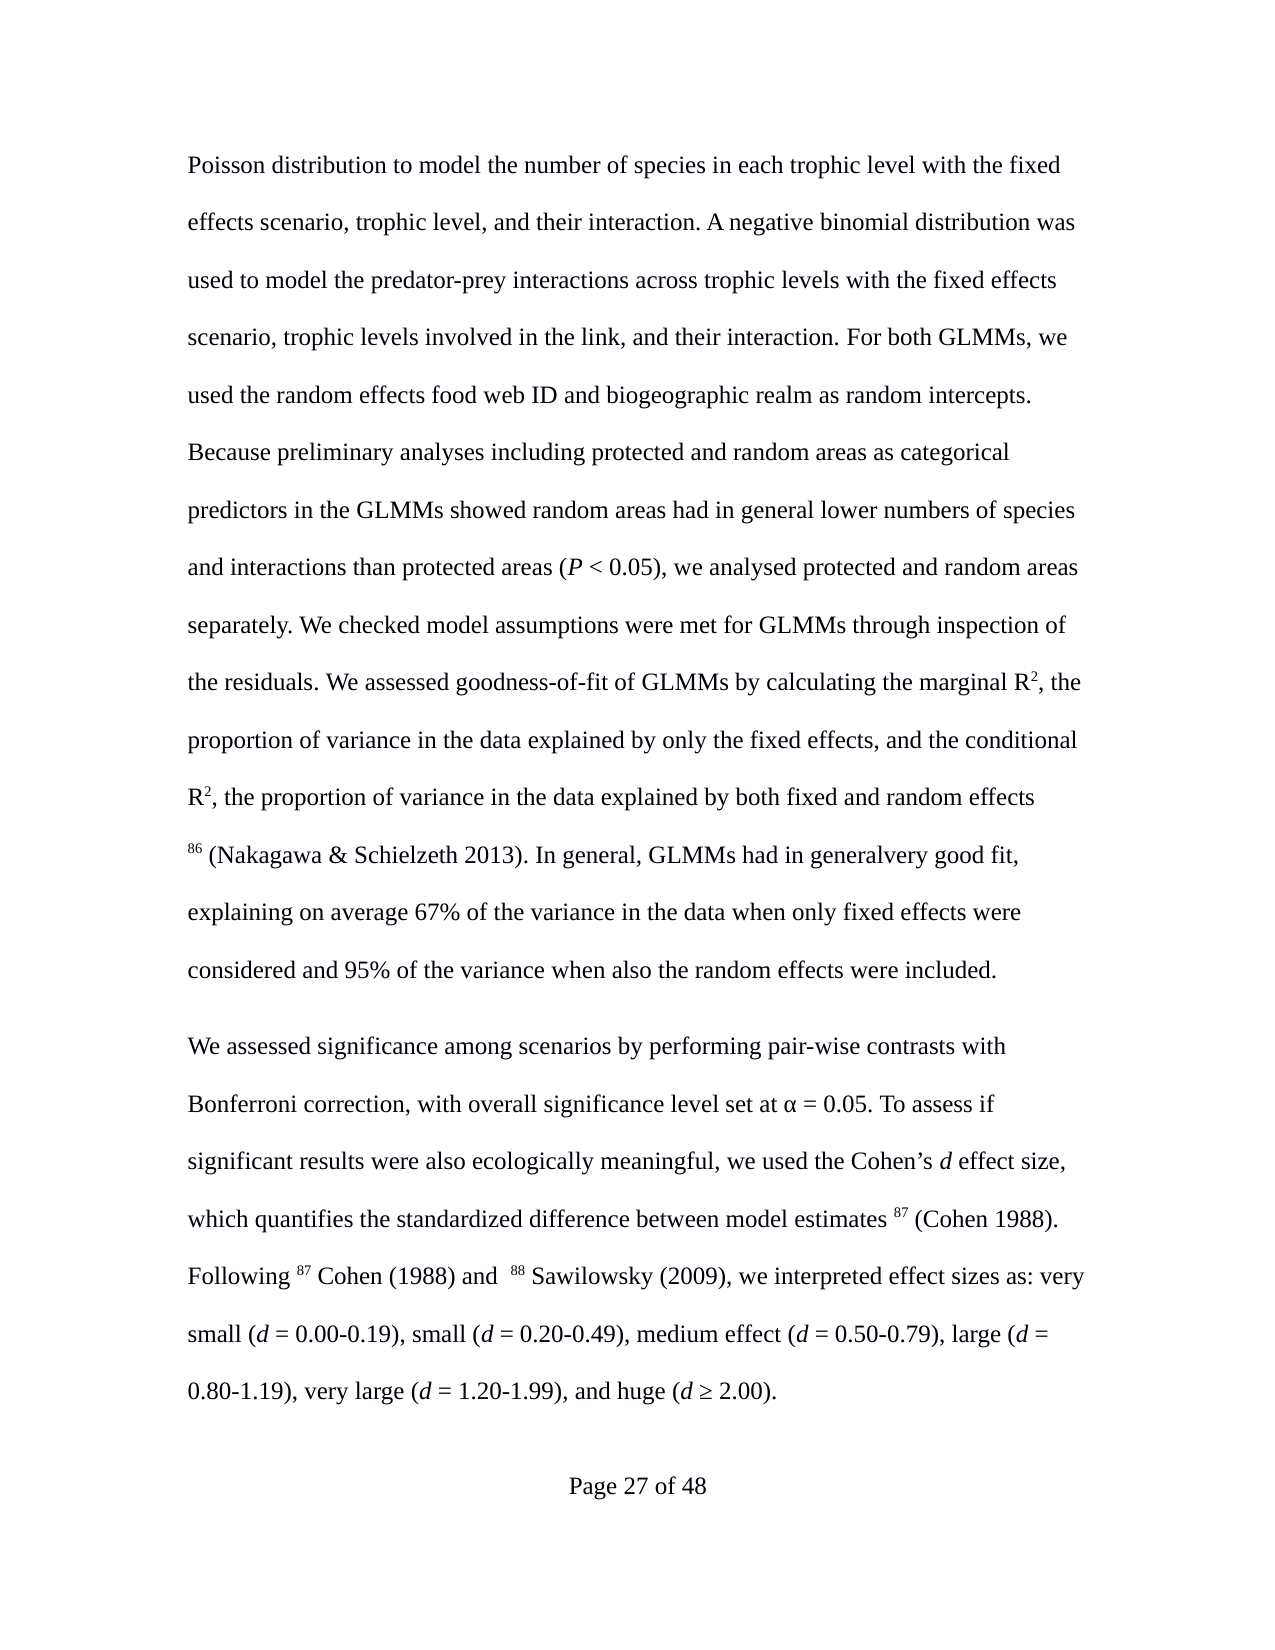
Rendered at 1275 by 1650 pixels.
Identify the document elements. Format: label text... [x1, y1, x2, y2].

text Poisson distribution to model the number of species in each trophic level with the fixed effects scenario, trophic level, and their interaction. A negative binomial distribution was used to model the predator-prey interactions across trophic levels with the fixed effects scenario, trophic levels involved in the link, and their interaction. For both GLMMs, we used the random effects food web ID and biogeographic realm as random intercepts. Because preliminary analyses including protected and random areas as categorical predictors in the GLMMs showed random areas had in general lower numbers of species and interactions than protected areas (P < 0.05), we analysed protected and random areas separately. We checked model assumptions were met for GLMMs through inspection of the residuals. We assessed goodness-of-fit of GLMMs by calculating the marginal R2, the proportion of variance in the data explained by only the fixed effects, and the conditional R2, the proportion of variance in the data explained by both fixed and random effects 86⁠ (Nakagawa & Schielzeth 2013). In general, GLMMs had in generalvery good fit, explaining on average 67% of the variance in the data when only fixed effects were considered and 95% of the variance when also the random effects were included. [187, 150, 1087, 984]
text We assessed significance among scenarios by performing pair-wise contrasts with Bonferroni correction, with overall significance level set at α = 0.05. To assess if significant results were also ecologically meaningful, we used the Cohen’s d effect size, which quantifies the standardized difference between model estimates 87⁠ (Cohen 1988). Following 87⁠ Cohen (1988) and 88⁠ Sawilowsky (2009), we interpreted effect sizes as: very small (d = 0.00-0.19), small (d = 0.20-0.49), medium effect (d = 0.50-0.79), large (d = 0.80-1.19), very large (d = 1.20-1.99), and huge (d ≥ 2.00). [187, 1031, 1087, 1405]
